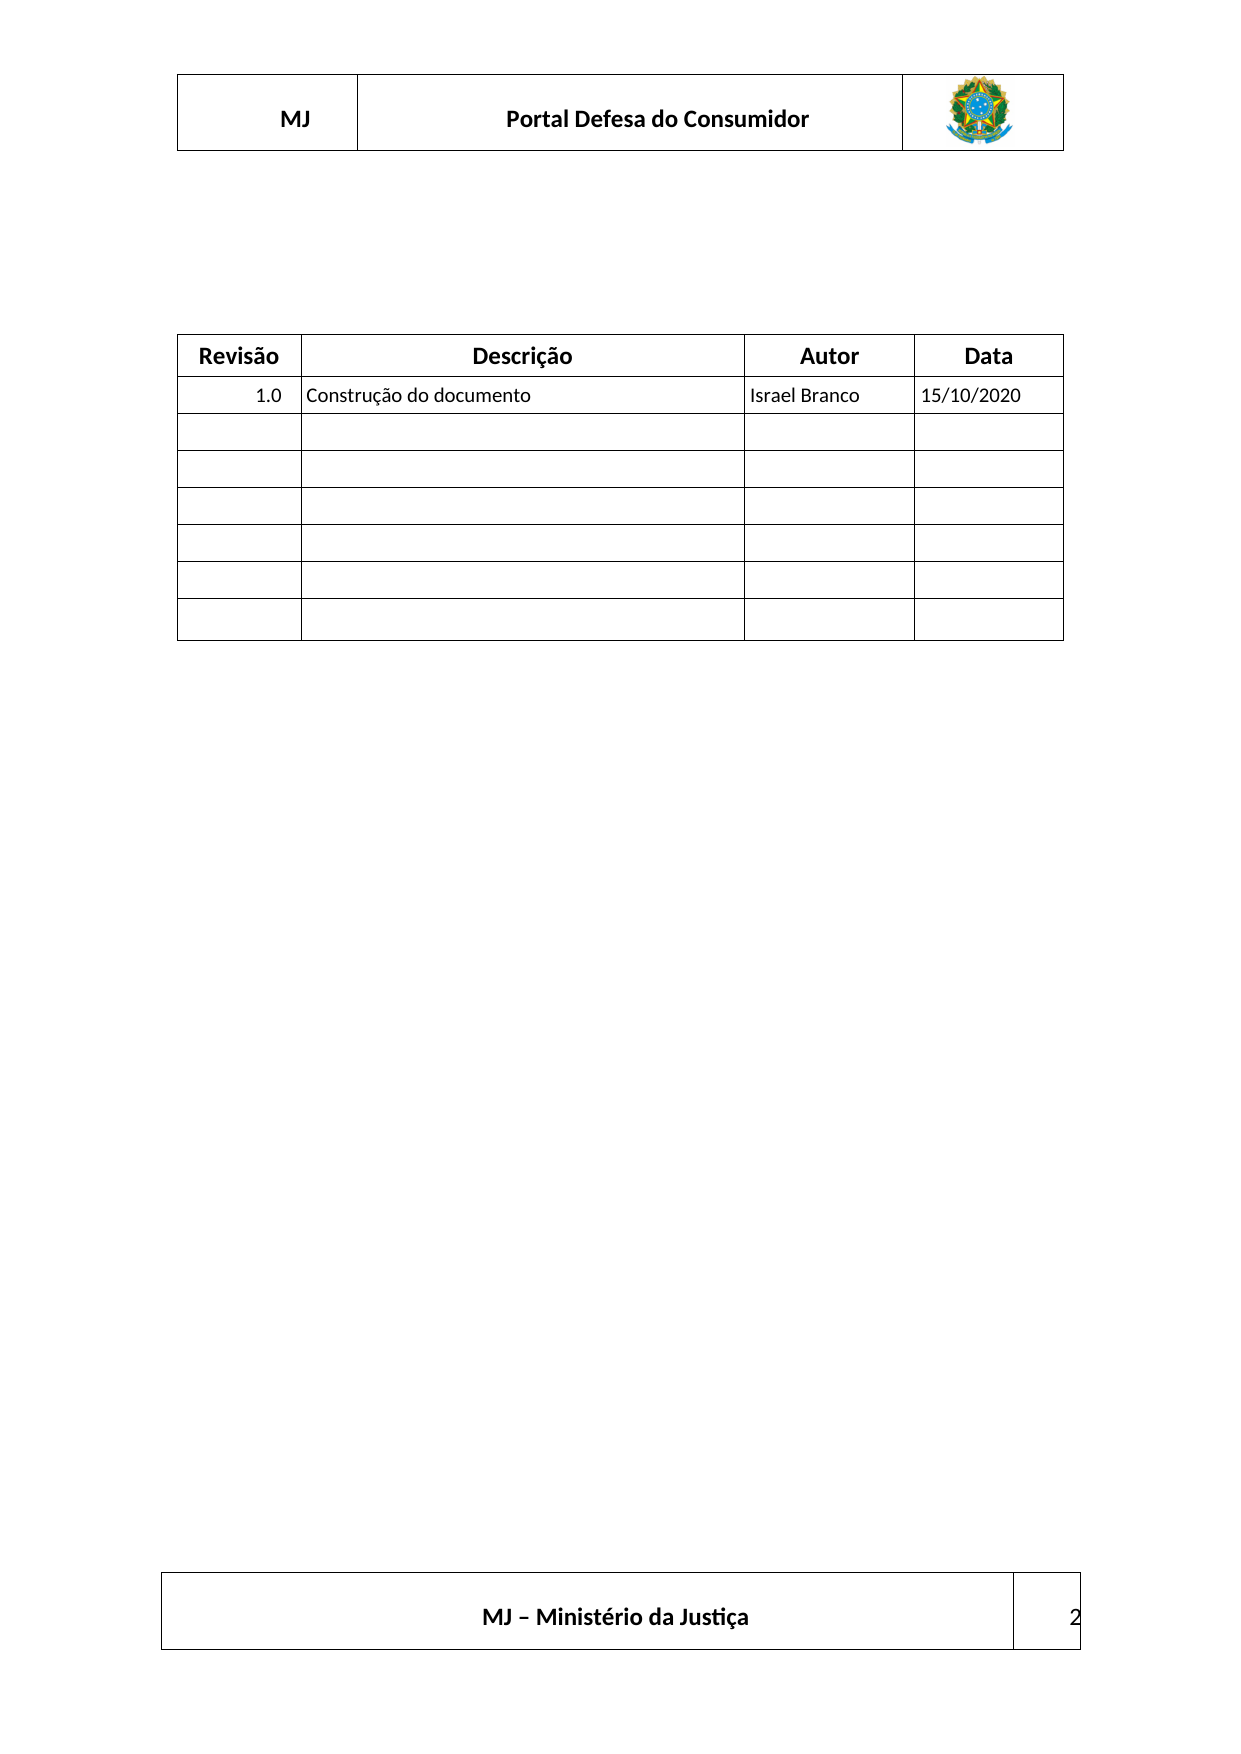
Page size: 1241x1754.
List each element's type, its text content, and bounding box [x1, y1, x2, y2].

table_cell [302, 562, 744, 598]
table_cell Construção do documento [302, 377, 744, 413]
table_cell [178, 562, 301, 598]
table_cell [302, 488, 744, 524]
table_cell [745, 599, 914, 640]
table_cell [178, 599, 301, 640]
table_header Descrição [302, 335, 744, 376]
table_header Autor [745, 335, 914, 376]
table_cell [915, 451, 1063, 487]
picture [944, 75, 1020, 149]
table_cell [745, 451, 914, 487]
table_cell [915, 525, 1063, 561]
table_cell Israel Branco [745, 377, 914, 413]
table_cell [302, 525, 744, 561]
table_cell [302, 414, 744, 450]
table_header Revisão [178, 335, 301, 376]
table_cell [915, 488, 1063, 524]
table_cell [178, 451, 301, 487]
table_cell [915, 599, 1063, 640]
table_cell [745, 525, 914, 561]
table_header Data [915, 335, 1063, 376]
table_cell [915, 414, 1063, 450]
table_cell [745, 562, 914, 598]
table_cell [745, 488, 914, 524]
table_cell [745, 414, 914, 450]
table_cell [915, 562, 1063, 598]
table_cell [302, 599, 744, 640]
table_cell [178, 525, 301, 561]
table_cell [302, 451, 744, 487]
table_cell [178, 488, 301, 524]
table_cell [178, 414, 301, 450]
table_cell 15/10/2020 [915, 377, 1063, 413]
table_cell 1.0 [178, 377, 301, 413]
